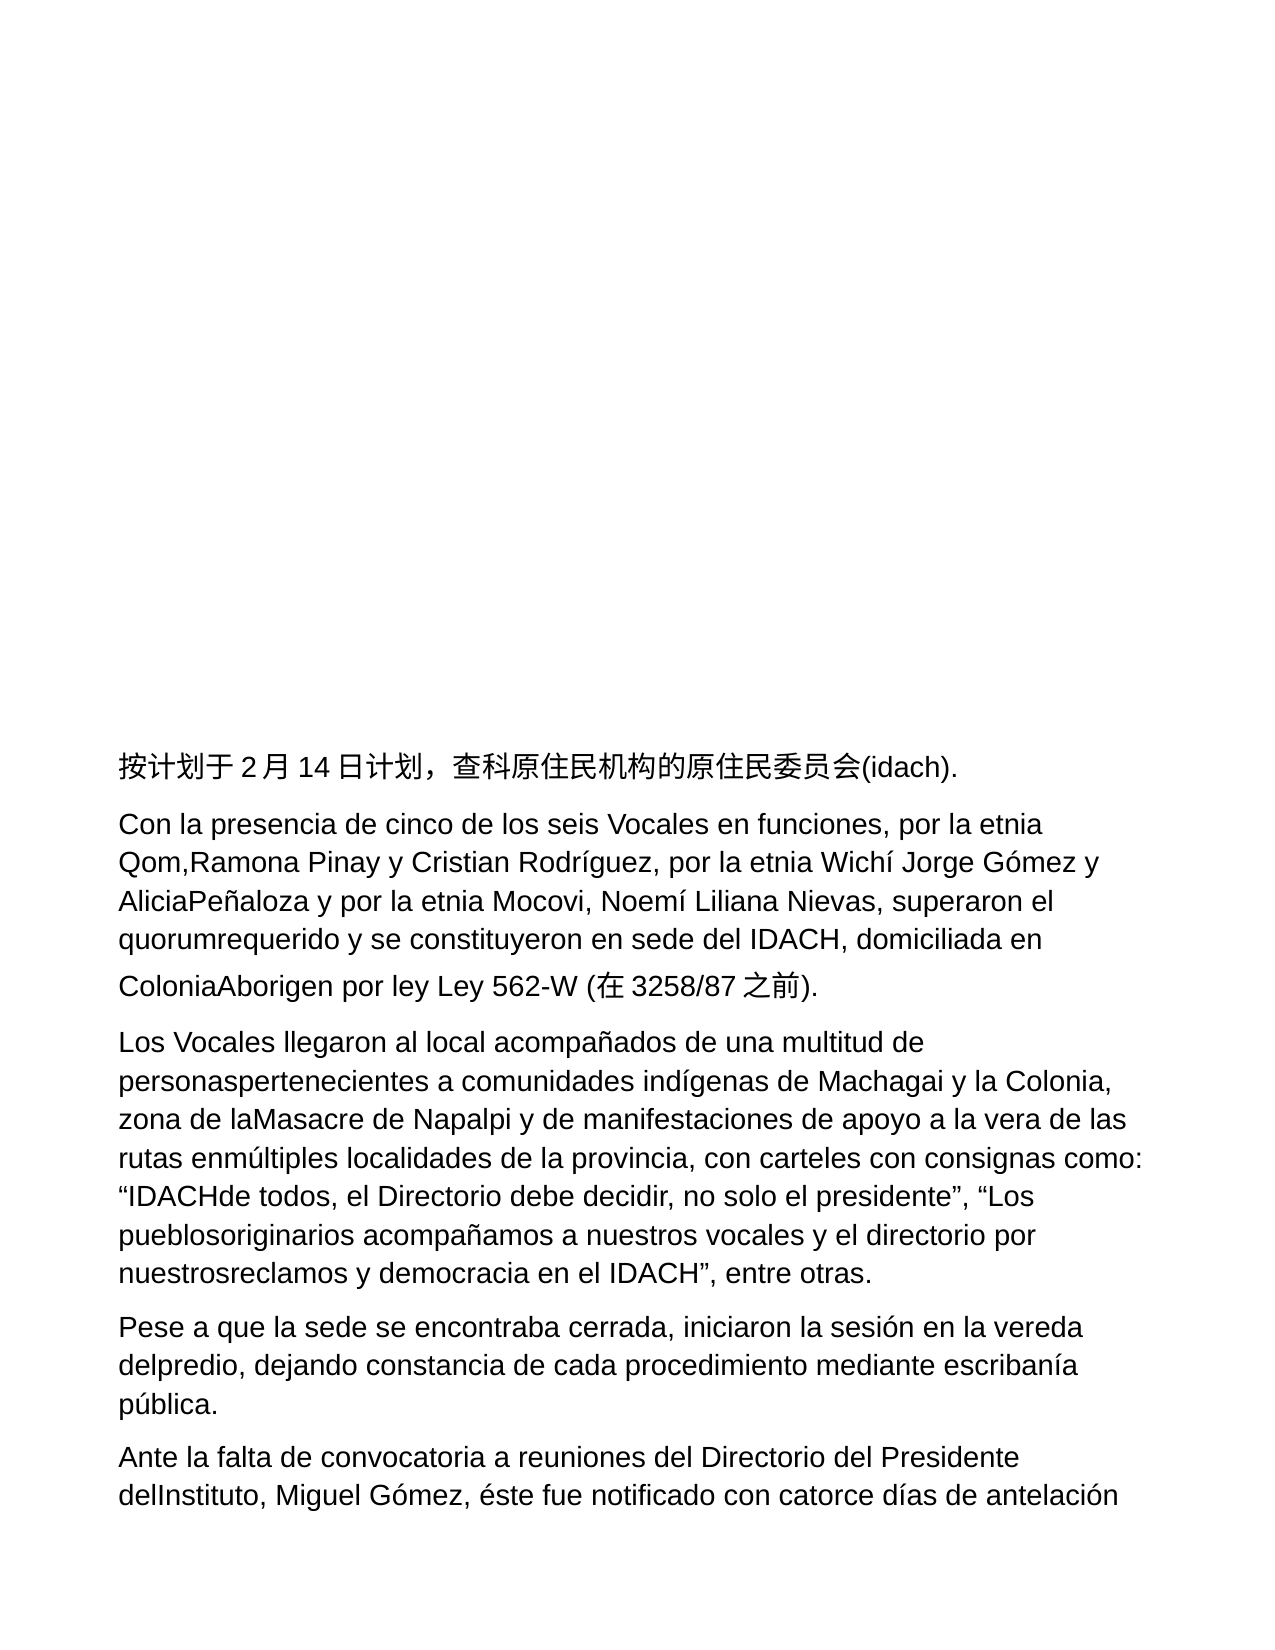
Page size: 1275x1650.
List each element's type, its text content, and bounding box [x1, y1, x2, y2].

text 按计划于2月14日计划，查科原住民机构的原住民委员会(idach). [118, 118, 1157, 786]
text Con la presencia de cinco de los seis Vocales en funciones, por la etnia Qom,Ramona Pinay y Cristian Rodríguez, por la etnia Wichí Jorge Gómez y AliciaPeñaloza y por la etnia Mocovi, Noemí Liliana Nievas, superaron el quorumrequerido y se constituyeron en sede del IDACH, domiciliada en ColoniaAborigen por ley Ley 562-W (在3258/87之前). [118, 807, 1157, 1004]
text Pese a que la sede se encontraba cerrada, iniciaron la sesión en la vereda delpredio, dejando constancia de cada procedimiento mediante escribanía pública. [118, 1309, 1157, 1420]
text Los Vocales llegaron al local acompañados de una multitud de personaspertenecientes a comunidades indígenas de Machagai y la Colonia, zona de laMasacre de Napalpi y de manifestaciones de apoyo a la vera de las rutas enmúltiples localidades de la provincia, con carteles con consignas como: “IDACHde todos, el Directorio debe decidir, no solo el presidente”, “Los pueblosoriginarios acompañamos a nuestros vocales y el directorio por nuestrosreclamos y democracia en el IDACH”, entre otras. [118, 1025, 1157, 1290]
text Ante la falta de convocatoria a reuniones del Directorio del Presidente delInstituto, Miguel Gómez, éste fue notificado con catorce días de antelación [118, 1440, 1157, 1512]
